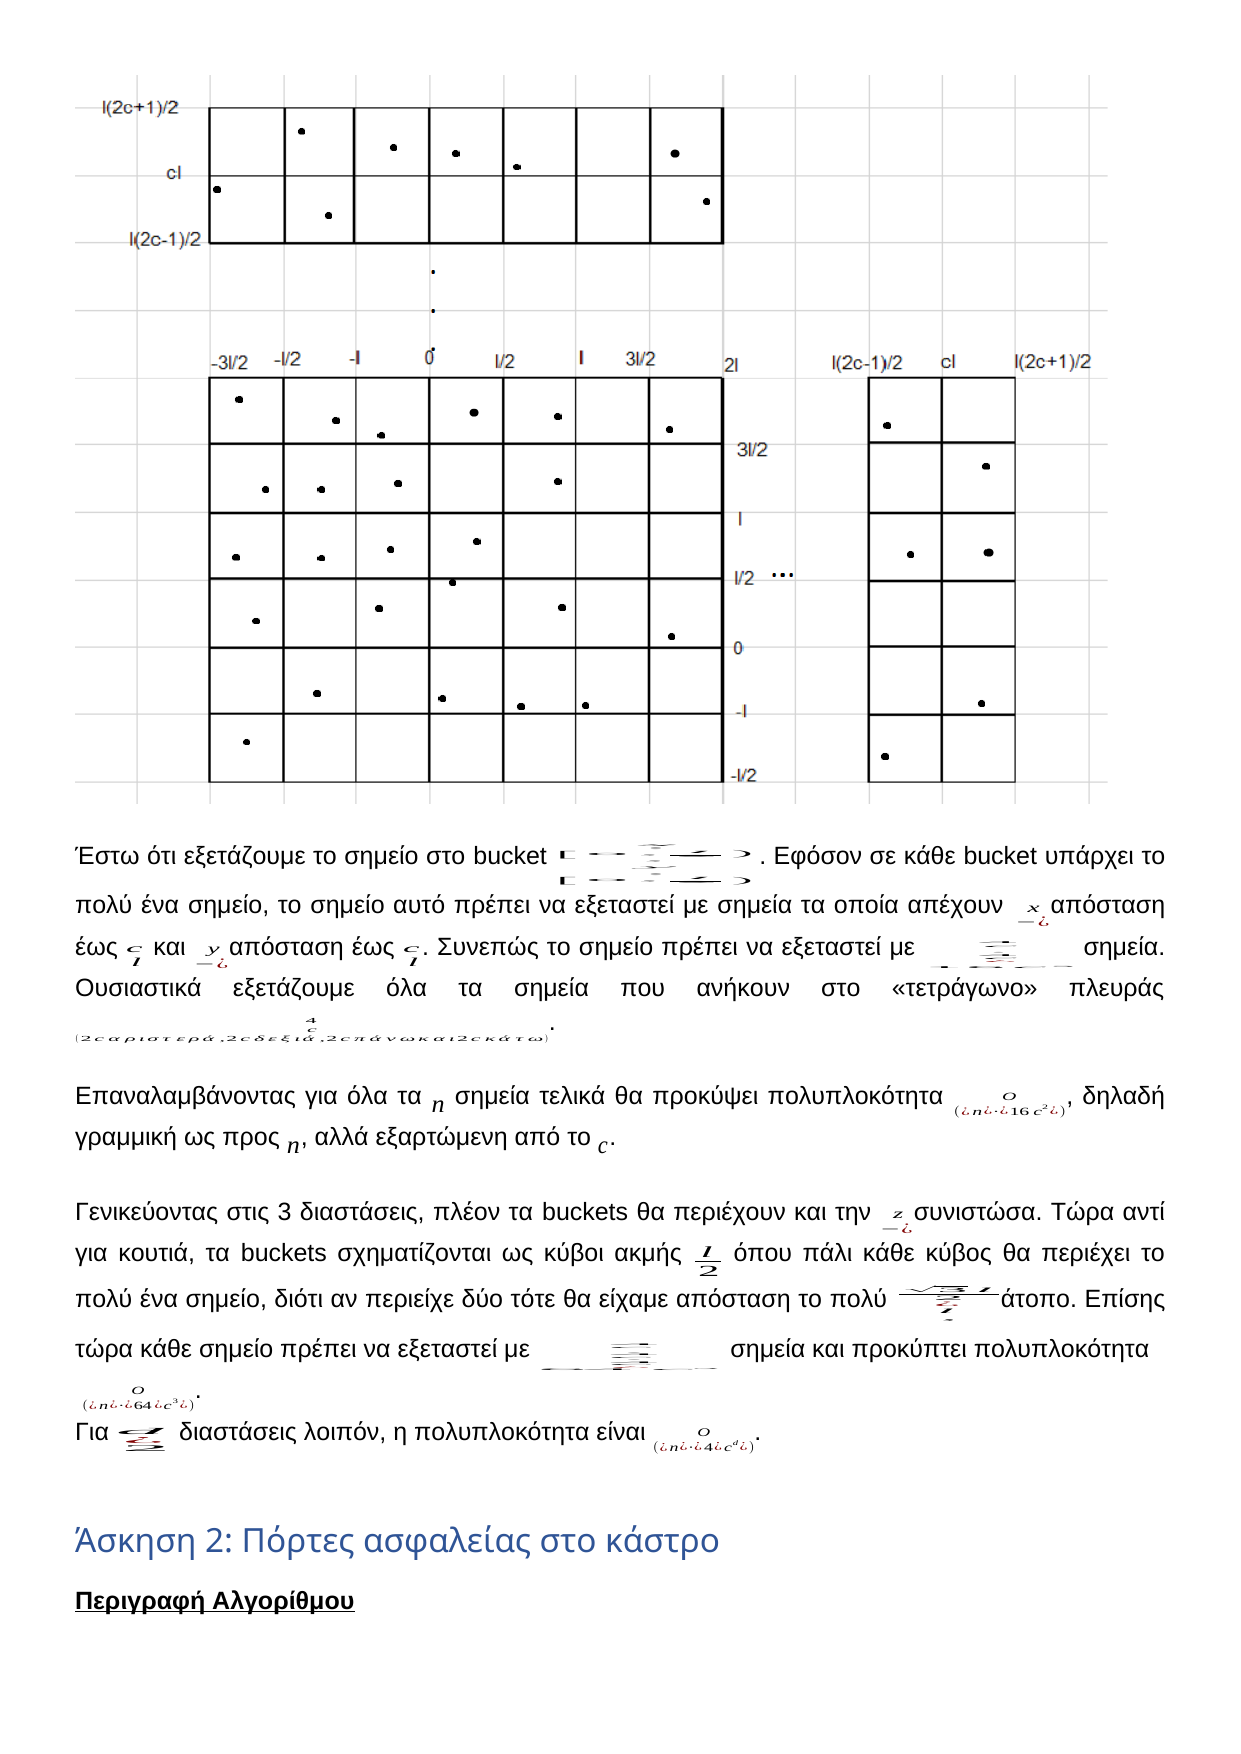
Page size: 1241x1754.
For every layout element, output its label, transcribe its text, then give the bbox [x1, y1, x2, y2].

text Περιγραφή Αλγορίθμου [75, 1586, 1165, 1614]
text Επαναλαμβάνοντας για όλα τα σημεία τελικά θα προκύψει πολυπλοκότητα , δηλαδή γραμμική ως προς , αλλά εξαρτώμενη από το . [75, 1081, 1165, 1159]
text . [75, 1375, 1165, 1412]
text Για διαστάσεις λοιπόν, η πολυπλοκότητα είναι . [75, 1417, 1165, 1454]
text Γενικεύοντας στις 3 διαστάσεις, πλέον τα buckets θα περιέχουν και την συνιστώσα. Τώρα αντί για κουτιά, τα buckets σχηματίζονται ως κύβοι ακμής όπου πάλι κάθε κύβος θα περιέχει το πολύ ένα σημείο, διότι αν περιείχε δύο τότε θα είχαμε απόσταση το πολύ άτοπο. Επίσης τώρα κάθε σημείο πρέπει να εξεταστεί με σημεία και προκύπτει πολυπλοκότητα [75, 1197, 1165, 1371]
subtitle Άσκηση 2: Πόρτες ασφαλείας στο κάστρο [75, 1517, 1165, 1562]
text Έστω ότι εξετάζουμε το σημείο στο bucket . Εφόσον σε κάθε bucket υπάρχει το πολύ ένα σημείο, το σημείο αυτό πρέπει να εξεταστεί με σημεία τα οποία απέχουν απόσταση έως και απόσταση έως . Συνεπώς το σημείο πρέπει να εξεταστεί με σημεία. Ουσιαστικά εξετάζουμε όλα τα σημεία που ανήκουν στο «τετράγωνο» πλευράς . [75, 841, 1165, 1044]
